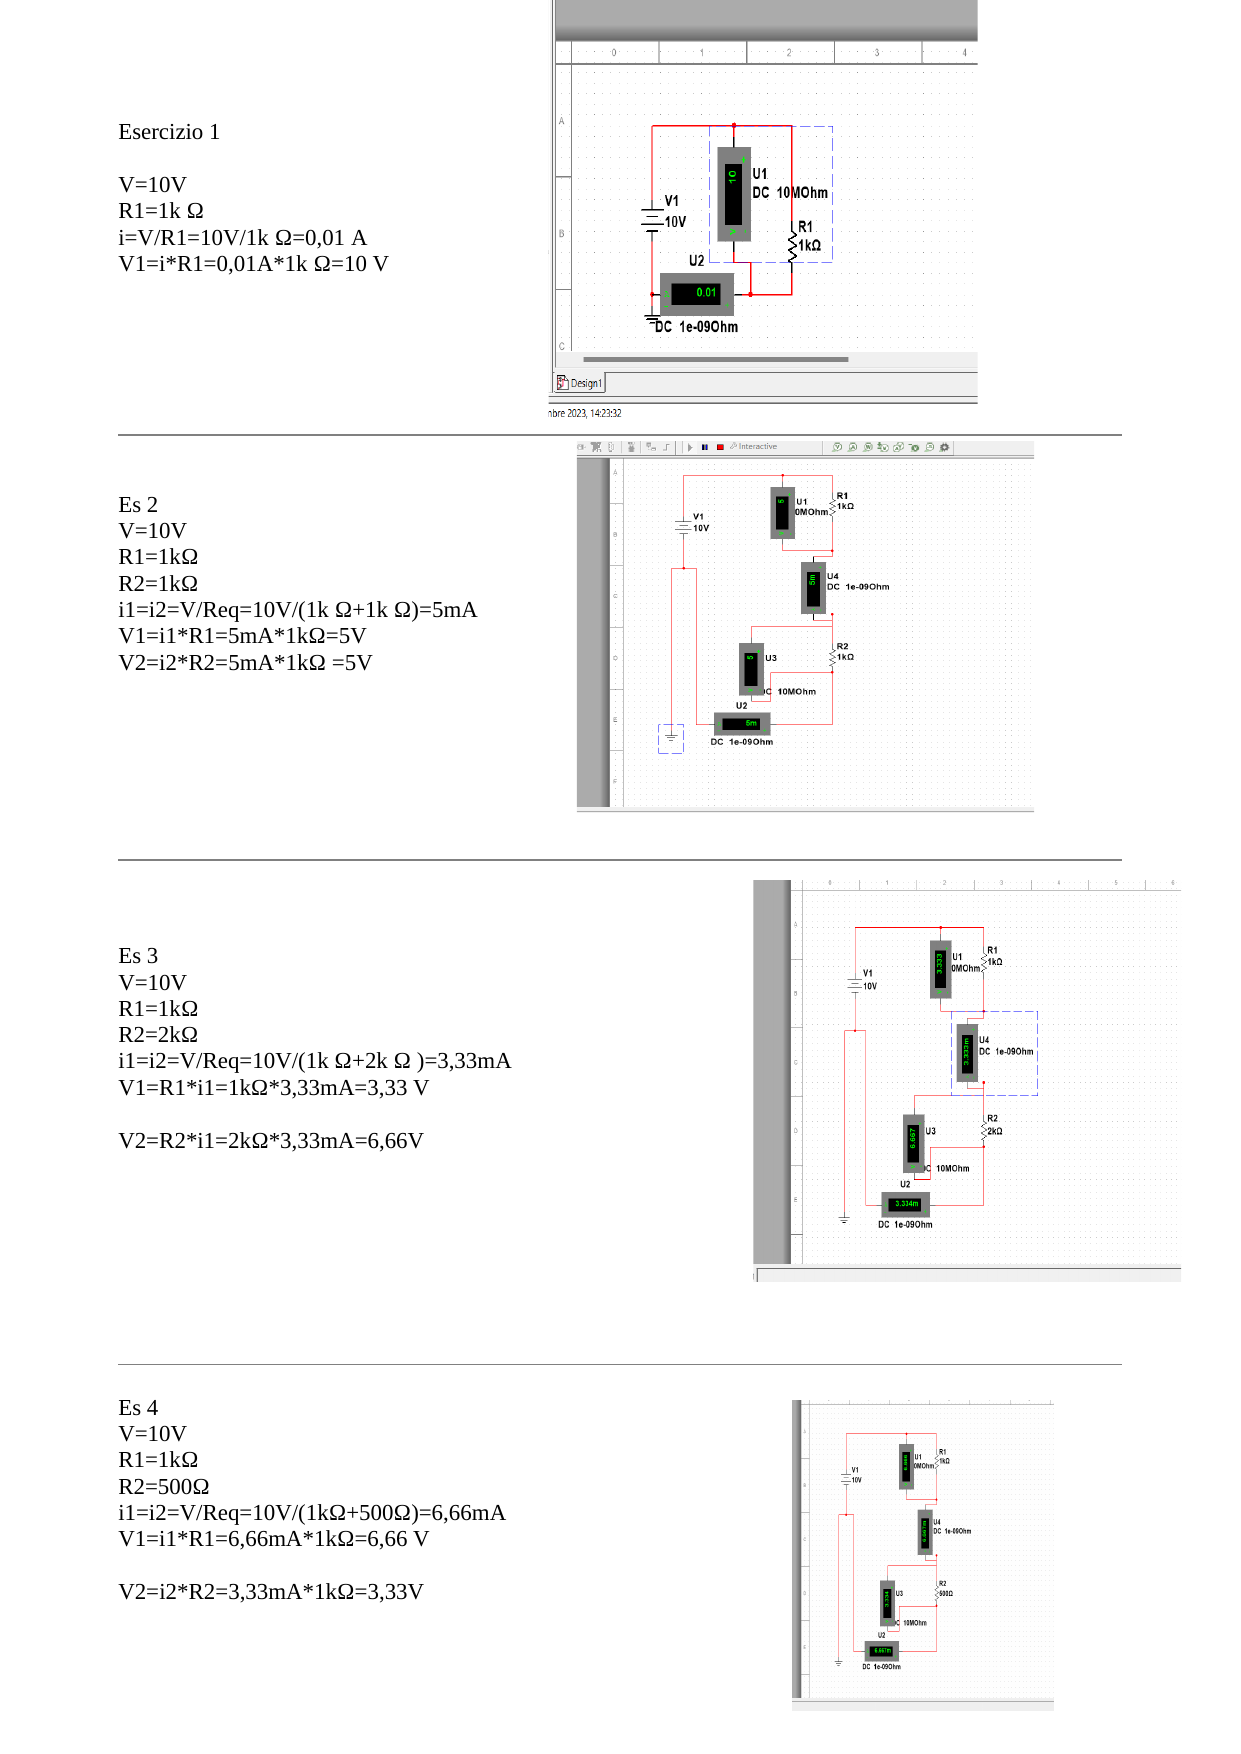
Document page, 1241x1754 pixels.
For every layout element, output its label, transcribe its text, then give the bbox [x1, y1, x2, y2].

text [756, 171, 1122, 197]
text [957, 1578, 1122, 1604]
picture [753, 880, 1039, 1282]
text i=V/R1=10V/1k Ω=0,01 A [118, 223, 548, 250]
text Es 3 [118, 942, 753, 968]
text [957, 1526, 1122, 1552]
picture [792, 1400, 957, 1711]
text [957, 1420, 1122, 1446]
text [1039, 1074, 1122, 1100]
text Esercizio 1 [118, 118, 548, 144]
text [1039, 1127, 1122, 1153]
text R1=1k Ω [118, 197, 548, 223]
text V2=R2*i1=2kΩ*3,33mA=6,66V [118, 1127, 753, 1153]
text V1=i*R1=0,01A*1k Ω=10 V [118, 250, 548, 276]
text [756, 197, 1122, 223]
text V=10V [118, 1420, 792, 1446]
text [1039, 942, 1122, 968]
picture [548, 0, 756, 419]
text V2=i2*R2=5mA*1kΩ =5V [118, 649, 576, 675]
text i1=i2=V/Req=10V/(1kΩ+500Ω)=6,66mA [118, 1499, 792, 1526]
text R1=1kΩ [118, 995, 753, 1021]
text V=10V [118, 968, 753, 995]
text V=10V [118, 171, 548, 197]
text [756, 118, 1122, 144]
text [904, 649, 1122, 675]
text V=10V [118, 517, 576, 543]
text [904, 543, 1122, 570]
text [957, 1499, 1122, 1526]
text R1=1kΩ [118, 543, 576, 570]
text [756, 250, 1122, 276]
text i1=i2=V/Req=10V/(1k Ω+1k Ω)=5mA [118, 596, 576, 622]
text [957, 1473, 1122, 1499]
text V1=i1*R1=5mA*1kΩ=5V [118, 622, 576, 649]
picture [576, 441, 904, 813]
text [904, 596, 1122, 622]
text Es 2 [118, 491, 576, 517]
text V1=R1*i1=1kΩ*3,33mA=3,33 V [118, 1074, 753, 1100]
text [904, 491, 1122, 517]
text Es 4 [118, 1394, 1122, 1420]
text [756, 223, 1122, 250]
text V1=i1*R1=6,66mA*1kΩ=6,66 V [118, 1526, 792, 1552]
text [1039, 1048, 1122, 1074]
text R1=1kΩ [118, 1446, 792, 1473]
text [904, 570, 1122, 596]
text [1039, 1021, 1122, 1048]
text [1039, 995, 1122, 1021]
text R2=2kΩ [118, 1021, 753, 1048]
text V2=i2*R2=3,33mA*1kΩ=3,33V [118, 1578, 792, 1604]
text R2=1kΩ [118, 570, 576, 596]
text [904, 622, 1122, 649]
text R2=500Ω [118, 1473, 792, 1499]
text i1=i2=V/Req=10V/(1k Ω+2k Ω )=3,33mA [118, 1048, 753, 1074]
text [957, 1446, 1122, 1473]
text [1039, 968, 1122, 995]
text [904, 517, 1122, 543]
